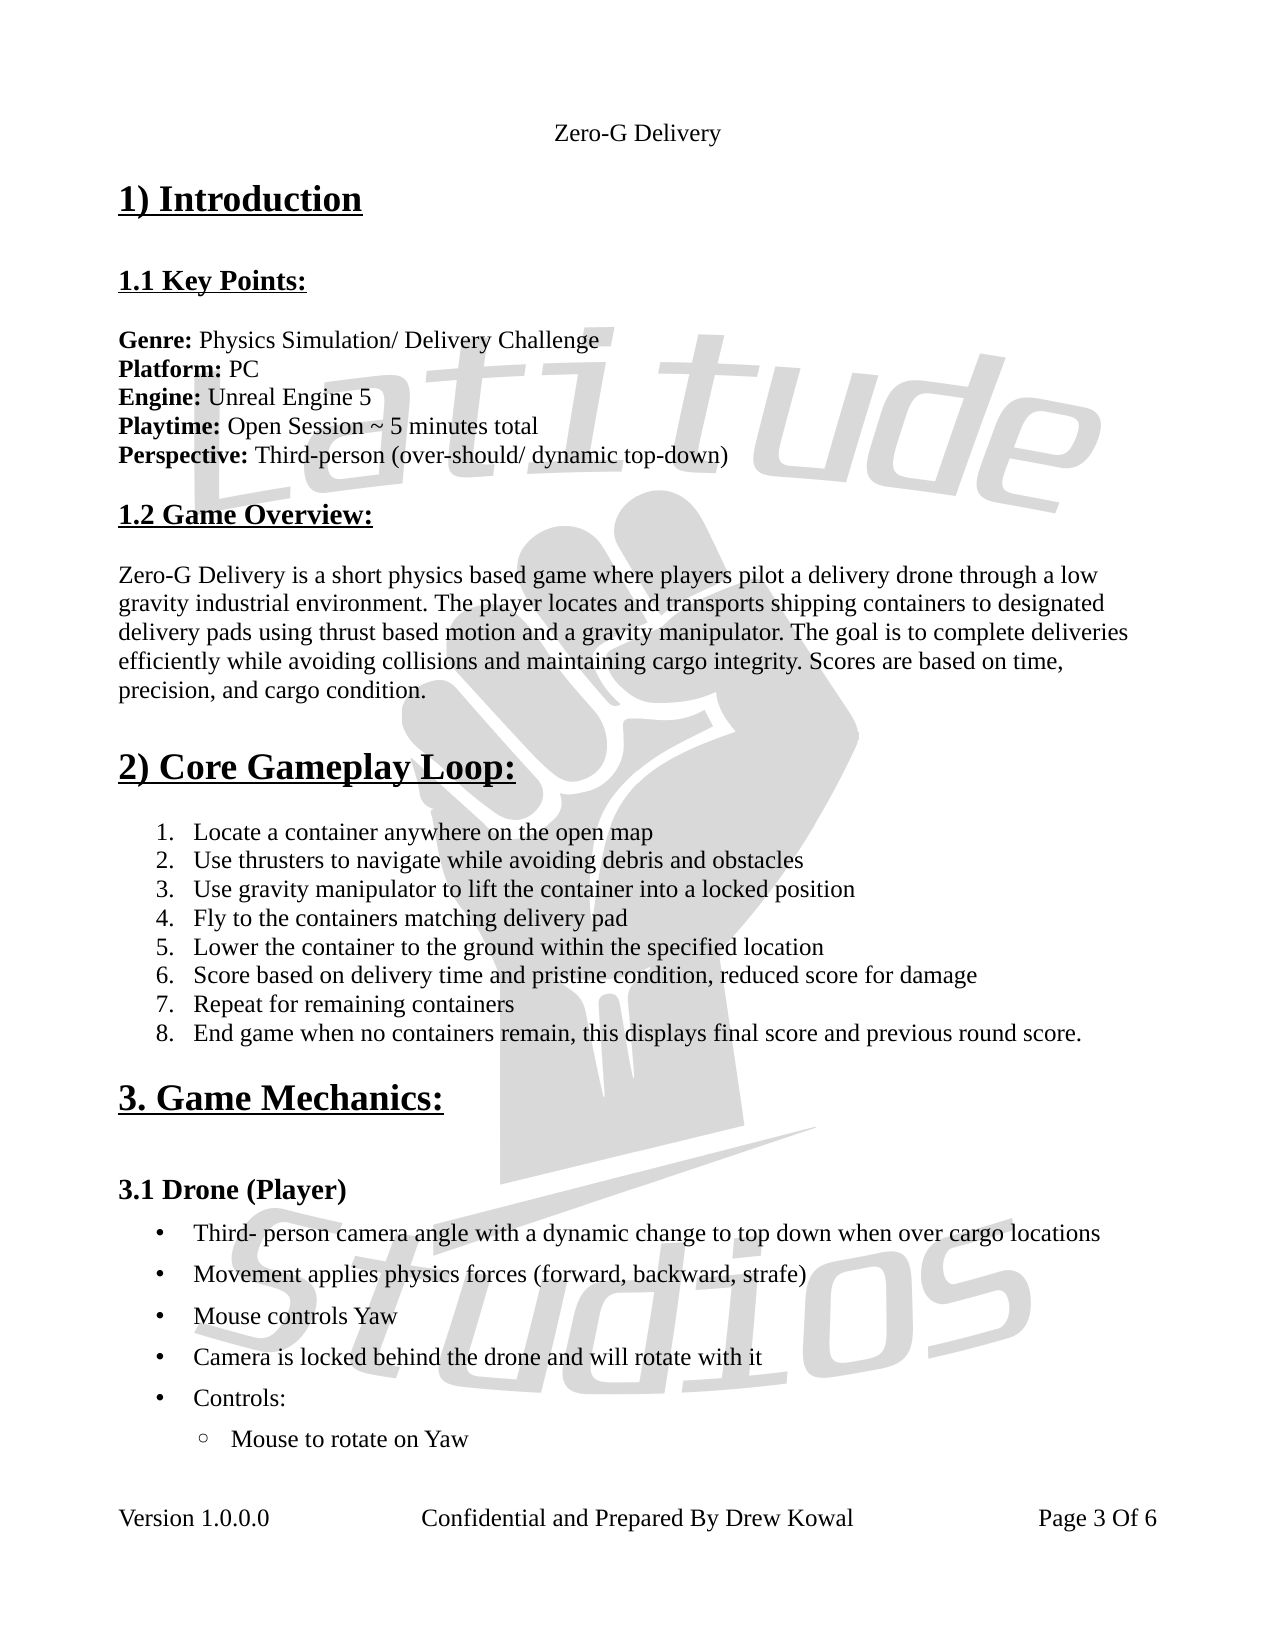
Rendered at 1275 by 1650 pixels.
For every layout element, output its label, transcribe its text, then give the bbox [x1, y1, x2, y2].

text 2) Core Gameplay Loop: [118, 745, 1157, 788]
list Repeat for remaining containers [156, 989, 1157, 1018]
subtitle 3.1 Drone (Player) [118, 1172, 1157, 1206]
picture [237, 703, 1038, 745]
list Use gravity manipulator to lift the container into a locked position [156, 874, 1157, 903]
list Mouse to rotate on Yaw [193, 1424, 1157, 1453]
list Controls: [156, 1383, 1157, 1412]
list Camera is locked behind the drone and will rotate with it [156, 1342, 1157, 1371]
picture [237, 1047, 1038, 1075]
text 1.1 Key Points: [118, 263, 1157, 296]
text Genre: Physics Simulation/ Delivery Challenge [118, 325, 1157, 354]
text 1) Introduction [118, 176, 1157, 219]
list Third- person camera angle with a dynamic change to top down when over cargo locations [156, 1218, 1157, 1247]
list Score based on delivery time and pristine condition, reduced score for damage [156, 960, 1157, 989]
picture [237, 1118, 1038, 1172]
text Playtime: Open Session ~ 5 minutes total [118, 411, 1157, 440]
list Locate a container anywhere on the open map [156, 817, 1157, 845]
picture [237, 788, 1038, 817]
text Perspective: Third-person (over-should/ dynamic top-down) [118, 440, 1157, 469]
text Zero-G Delivery is a short physics based game where players pilot a delivery drone through a low gravity industrial environment. The player locates and transports shipping containers to designated delivery pads using thrust based motion and a gravity manipulator. The goal is to complete deliveries efficiently while avoiding collisions and maintaining cargo integrity. Scores are based on time, precision, and cargo condition. [118, 560, 1157, 703]
list Fly to the containers matching delivery pad [156, 903, 1157, 932]
picture [237, 469, 1038, 497]
list Mouse controls Yaw [156, 1301, 1157, 1329]
picture [237, 1206, 1038, 1218]
list Movement applies physics forces (forward, backward, strafe) [156, 1259, 1157, 1288]
text 1.2 Game Overview: [118, 497, 1157, 531]
text Engine: Unreal Engine 5 [118, 382, 1157, 411]
text 3. Game Mechanics: [118, 1075, 1157, 1118]
list Use thrusters to navigate while avoiding debris and obstacles [156, 845, 1157, 874]
text Platform: PC [118, 354, 1157, 382]
picture [237, 531, 1038, 560]
list Lower the container to the ground within the specified location [156, 932, 1157, 960]
list End game when no containers remain, this displays final score and previous round score. [156, 1018, 1157, 1047]
